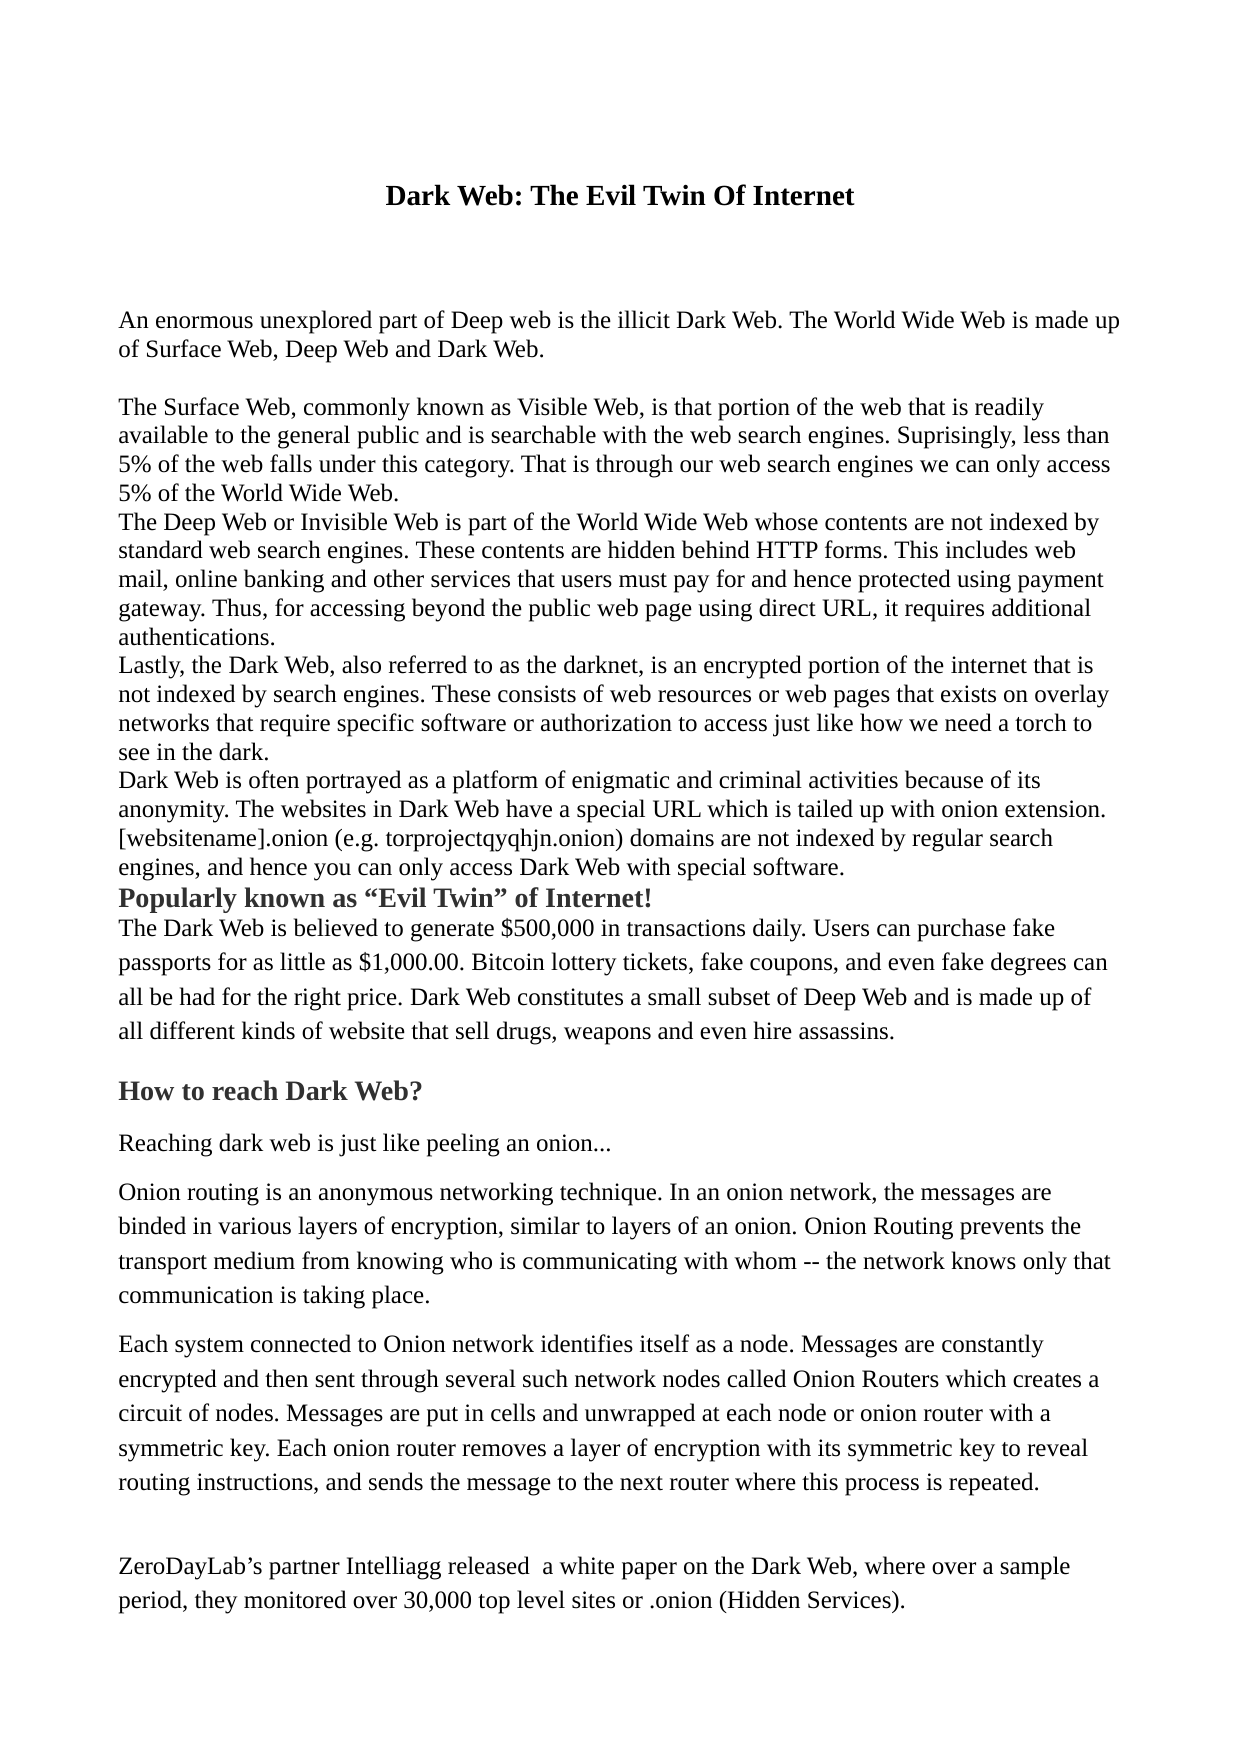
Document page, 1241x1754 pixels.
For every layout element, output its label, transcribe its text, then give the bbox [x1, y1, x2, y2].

text ZeroDayLab’s partner Intelliagg released a white paper on the Dark Web, where over a sample period, they monitored over 30,000 top level sites or .onion (Hidden Services). [118, 1551, 1122, 1614]
text The Surface Web, commonly known as Visible Web, is that portion of the web that is readily available to the general public and is searchable with the web search engines. Suprisingly, less than 5% of the web falls under this category. That is through our web search engines we can only access 5% of the World Wide Web. [118, 392, 1122, 507]
text An enormous unexplored part of Deep web is the illicit Dark Web. The World Wide Web is made up of Surface Web, Deep Web and Dark Web. [118, 306, 1122, 363]
text The Deep Web or Invisible Web is part of the World Wide Web whose contents are not indexed by standard web search engines. These contents are hidden behind HTTP forms. This includes web mail, online banking and other services that users must pay for and hence protected using payment gateway. Thus, for accessing beyond the public web page using direct URL, it requires additional authentications. [118, 507, 1122, 651]
text The Dark Web is believed to generate $500,000 in transactions daily. Users can purchase fake passports for as little as $1,000.00. Bitcoin lottery tickets, fake coupons, and even fake degrees can all be had for the right price. Dark Web constitutes a small subset of Deep Web and is made up of all different kinds of website that sell drugs, weapons and even hire assassins. [118, 913, 1122, 1045]
text Onion routing is an anonymous networking technique. In an onion network, the messages are binded in various layers of encryption, similar to layers of an onion. Onion Routing prevents the transport medium from knowing who is communicating with whom -- the network knows only that communication is taking place. [118, 1177, 1122, 1309]
text Dark Web: The Evil Twin Of Internet [118, 118, 1122, 212]
text Dark Web is often portrayed as a platform of enigmatic and criminal activities because of its anonymity. The websites in Dark Web have a special URL which is tailed up with onion extension. [websitename].onion (e.g. torprojectqyqhjn.onion) domains are not indexed by regular search engines, and hence you can only access Dark Web with special software. Popularly known as “Evil Twin” of Internet! [118, 766, 1122, 913]
text Each system connected to Onion network identifies itself as a node. Messages are constantly encrypted and then sent through several such network nodes called Onion Routers which creates a circuit of nodes. Messages are put in cells and unwrapped at each node or onion router with a symmetric key. Each onion router removes a layer of encryption with its symmetric key to reveal routing instructions, and sends the message to the next router where this process is repeated. [118, 1329, 1122, 1531]
text Lastly, the Dark Web, also referred to as the darknet, is an encrypted portion of the internet that is not indexed by search engines. These consists of web resources or web pages that exists on overlay networks that require specific software or authorization to access just like how we need a torch to see in the dark. [118, 651, 1122, 766]
text How to reach Dark Web? [118, 1074, 1122, 1107]
text Reaching dark web is just like peeling an onion... [118, 1128, 1122, 1157]
